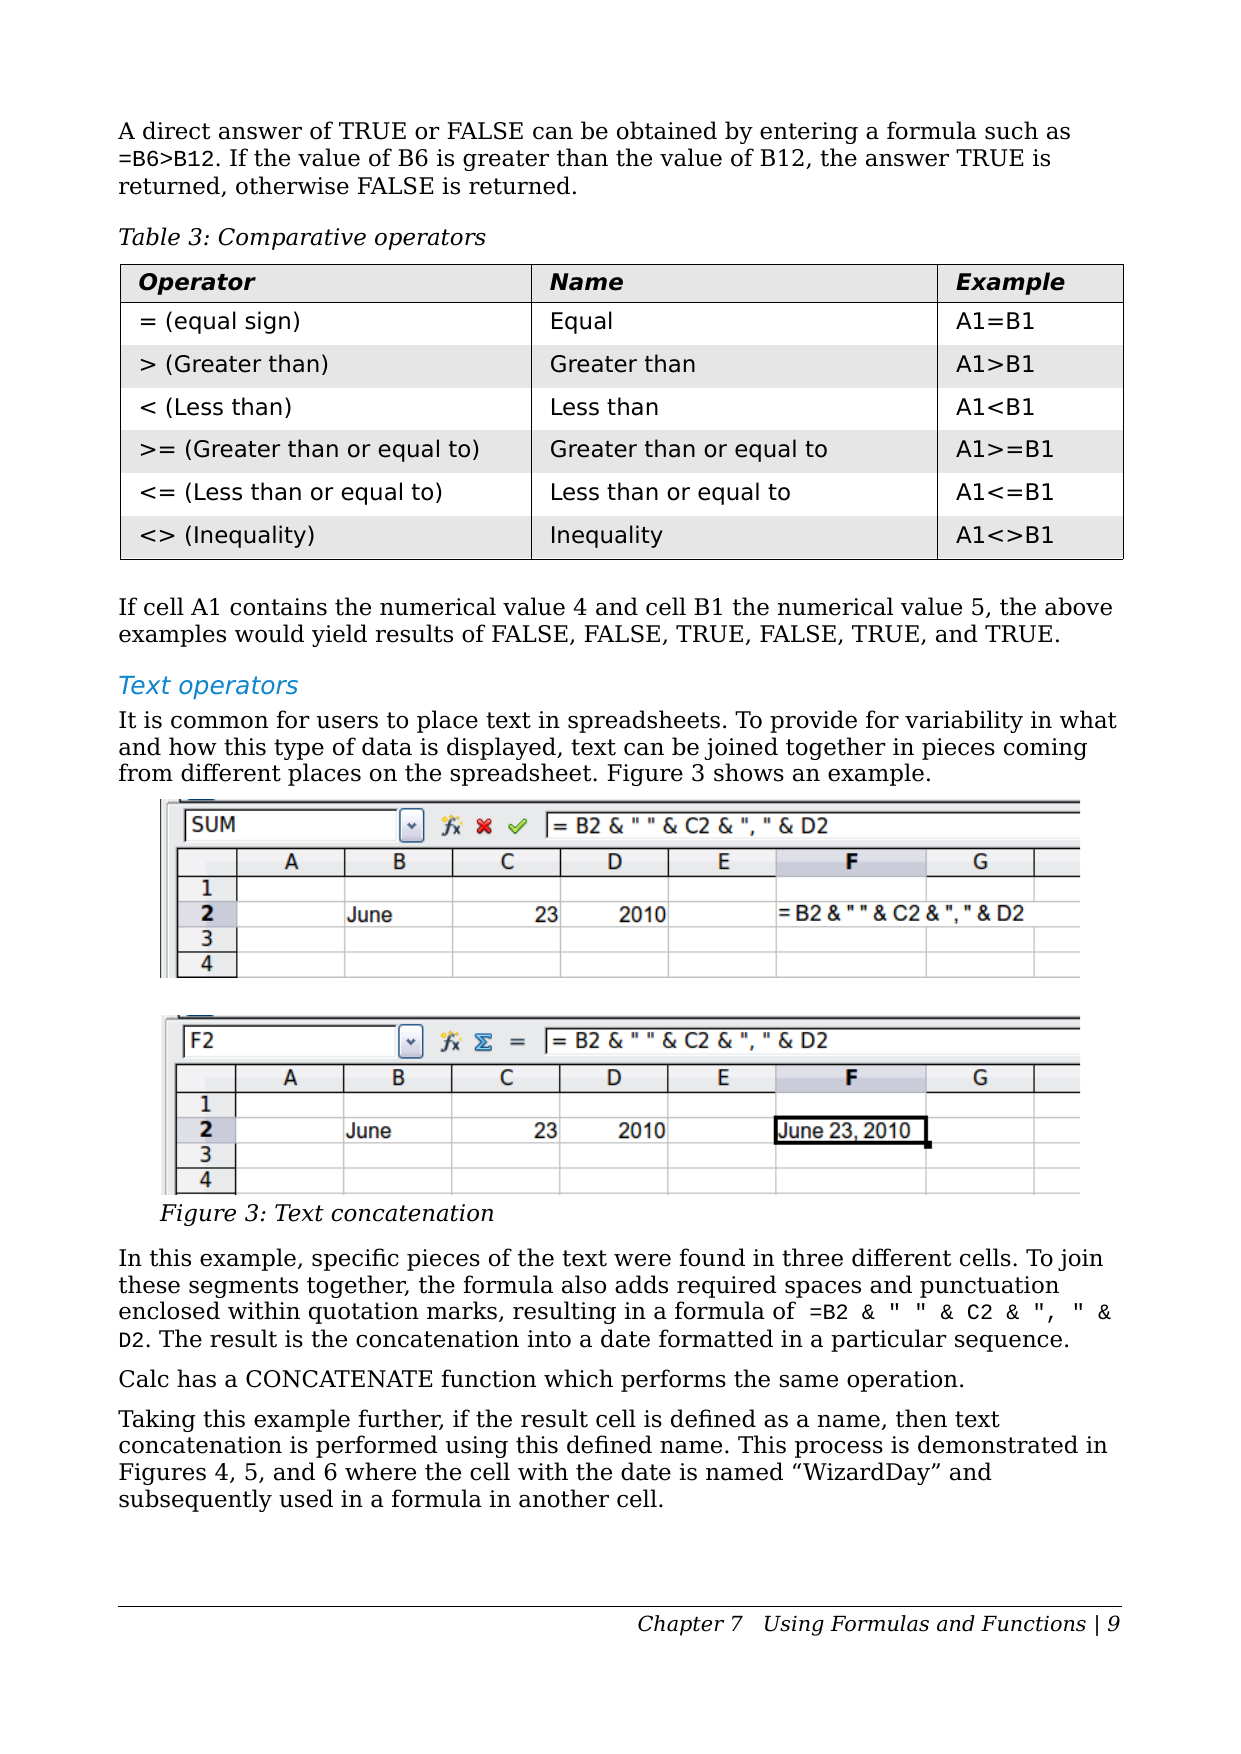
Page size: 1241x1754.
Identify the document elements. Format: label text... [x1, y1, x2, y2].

table_cell Inequality [532, 516, 937, 558]
text In this example, specific pieces of the text were found in three different cells. To join these segments together, the formula also adds required spaces and punctuation enclosed within quotation marks, resulting in a formula of =B2 & " " & C2 & ", " & D2. The result is the concatenation into a date formatted in a particular sequence. [118, 1245, 1122, 1354]
text A direct answer of TRUE or FALSE can be obtained by entering a formula such as =B6>B12. If the value of B6 is greater than the value of B12, the answer TRUE is returned, otherwise FALSE is returned. [118, 118, 1122, 199]
table_cell A1<B1 [938, 388, 1123, 430]
text It is common for users to place text in spreadsheets. To provide for variability in what and how this type of data is displayed, text can be joined together in pieces coming from different places on the spreadsheet. Figure 3 shows an example. [118, 707, 1122, 787]
text Taking this example further, if the result cell is defined as a name, then text concatenation is performed using this defined name. This process is demonstrated in Figures 4, 5, and 6 where the cell with the date is named “WizardDay” and subsequently used in a formula in another cell. [118, 1406, 1122, 1512]
table_cell A1=B1 [938, 303, 1123, 345]
table_cell < (Less than) [121, 388, 531, 430]
text Calc has a CONCATENATE function which performs the same operation. [118, 1367, 1122, 1393]
table_header Name [532, 265, 937, 302]
table_cell <> (Inequality) [121, 516, 531, 558]
table_cell >= (Greater than or equal to) [121, 430, 531, 473]
table_cell Figure 3: Text concatenation [160, 1200, 1080, 1245]
picture [160, 799, 1081, 978]
table_cell A1>=B1 [938, 430, 1123, 473]
table_cell [160, 983, 1080, 1015]
table_header [160, 978, 1080, 983]
table_cell A1<=B1 [938, 473, 1123, 516]
table_cell = (equal sign) [121, 303, 531, 345]
subtitle Text operators [118, 672, 1122, 701]
table_header Operator [121, 265, 531, 302]
table_cell Greater than or equal to [532, 430, 937, 473]
text If cell A1 contains the numerical value 4 and cell B1 the numerical value 5, the above examples would yield results of FALSE, FALSE, TRUE, FALSE, TRUE, and TRUE. [118, 594, 1122, 647]
table_cell Less than [532, 388, 937, 430]
table_cell Less than or equal to [532, 473, 937, 516]
table_cell Equal [532, 303, 937, 345]
table_cell [160, 1195, 1080, 1200]
table_header Example [938, 265, 1123, 302]
table_cell <= (Less than or equal to) [121, 473, 531, 516]
table_cell > (Greater than) [121, 345, 531, 388]
text Table 3: Comparative operators [118, 224, 1122, 251]
picture [160, 1015, 1081, 1195]
table_cell Greater than [532, 345, 937, 388]
table_cell A1<>B1 [938, 516, 1123, 558]
table_cell A1>B1 [938, 345, 1123, 388]
